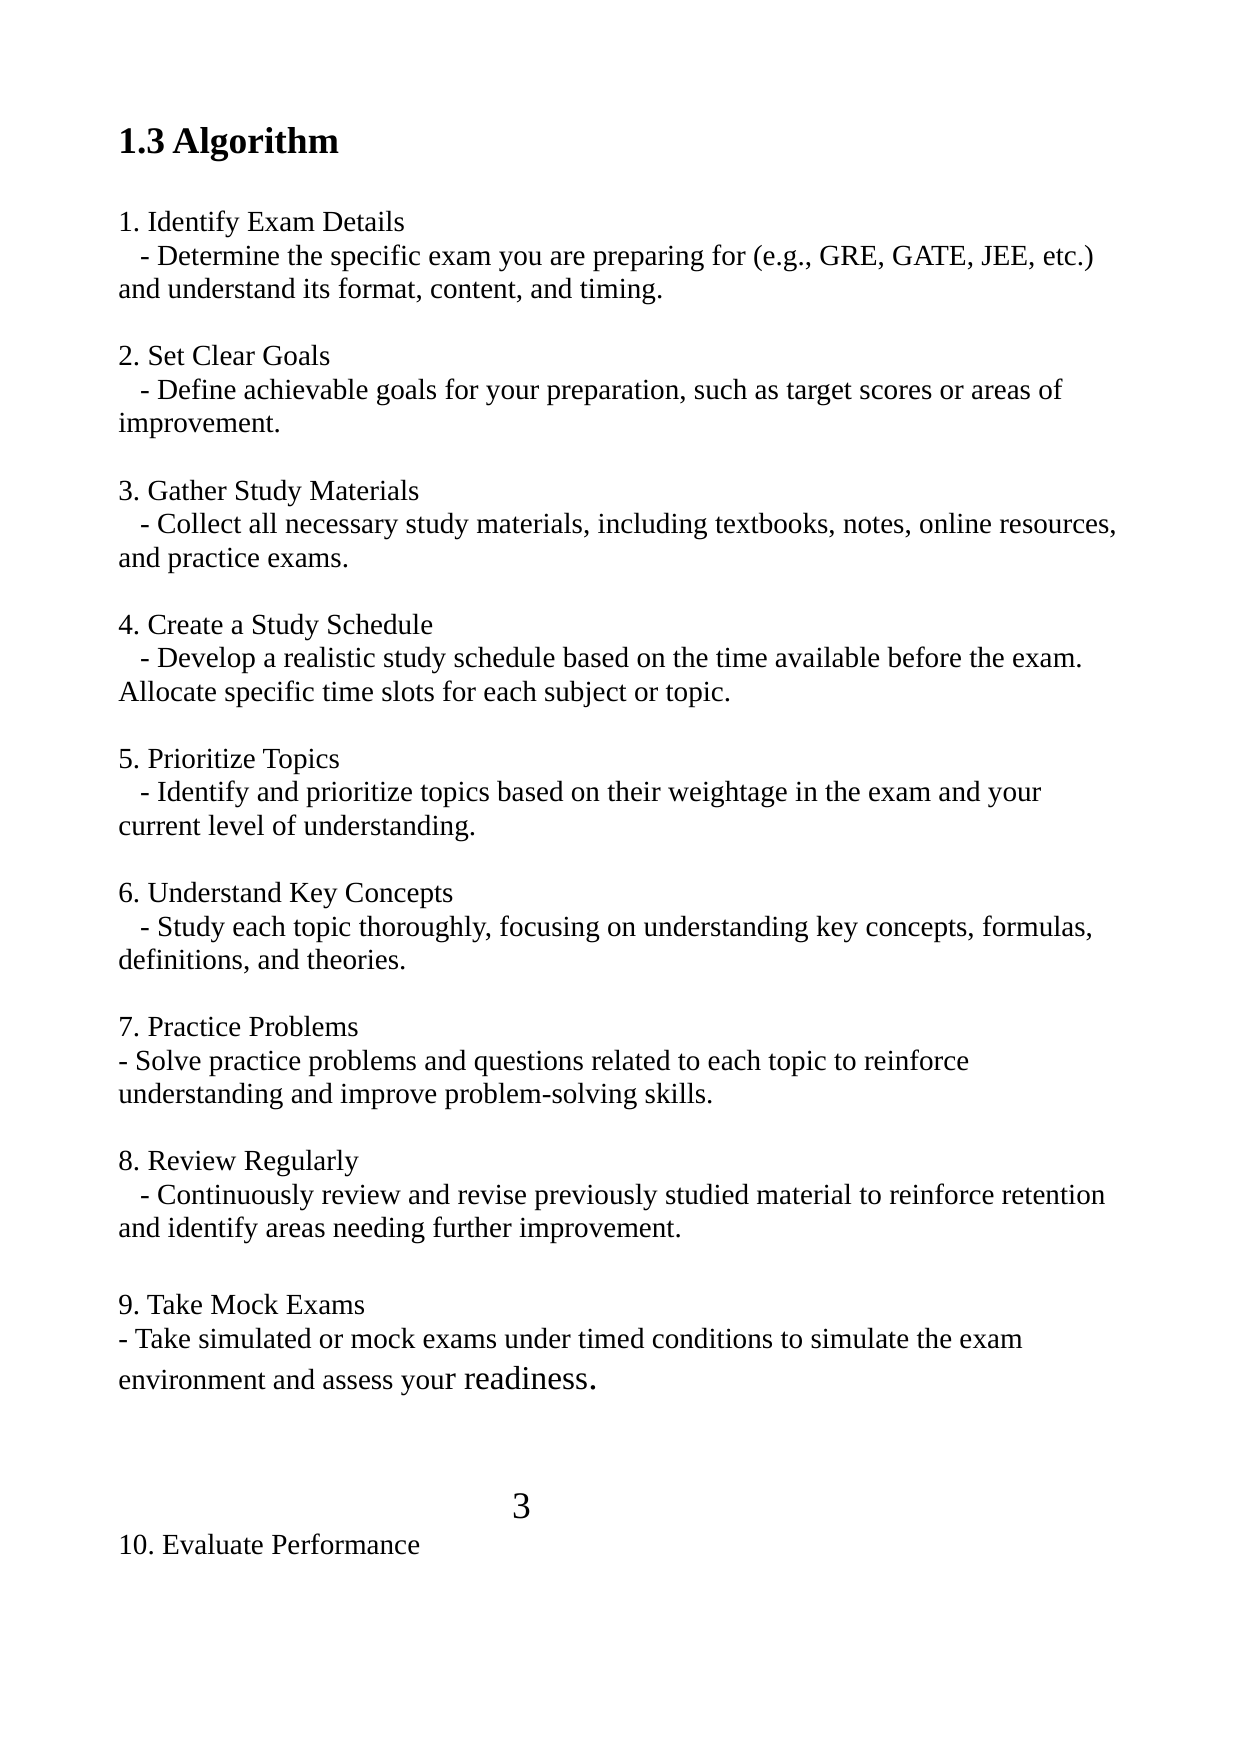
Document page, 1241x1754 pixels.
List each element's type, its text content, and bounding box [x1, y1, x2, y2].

text 3 [118, 1484, 1122, 1527]
text 10. Evaluate Performance [118, 1527, 1122, 1560]
text - Define achievable goals for your preparation, such as target scores or areas of improvement. [118, 372, 1122, 439]
text 6. Understand Key Concepts [118, 875, 1122, 909]
text - Identify and prioritize topics based on their weightage in the exam and your current level of understanding. [118, 774, 1122, 842]
text 3. Gather Study Materials [118, 473, 1122, 506]
text 1. Identify Exam Details [118, 204, 1122, 238]
text - Solve practice problems and questions related to each topic to reinforce understanding and improve problem-solving skills. [118, 1043, 1122, 1110]
text 8. Review Regularly [118, 1143, 1122, 1177]
text 9. Take Mock Exams [118, 1287, 1122, 1321]
text - Take simulated or mock exams under timed conditions to simulate the exam environment and assess your readiness. [118, 1321, 1122, 1397]
text - Study each topic thoroughly, focusing on understanding key concepts, formulas, definitions, and theories. [118, 909, 1122, 976]
text 4. Create a Study Schedule [118, 607, 1122, 640]
text - Develop a realistic study schedule based on the time available before the exam. Allocate specific time slots for each subject or topic. [118, 640, 1122, 707]
text - Determine the specific exam you are preparing for (e.g., GRE, GATE, JEE, etc.) and understand its format, content, and timing. [118, 238, 1122, 305]
text 2. Set Clear Goals [118, 338, 1122, 372]
text - Continuously review and revise previously studied material to reinforce retention and identify areas needing further improvement. [118, 1177, 1122, 1244]
text - Collect all necessary study materials, including textbooks, notes, online resources, and practice exams. [118, 506, 1122, 573]
text 5. Prioritize Topics [118, 741, 1122, 774]
text 1.3 Algorithm [118, 118, 1122, 161]
text 7. Practice Problems [118, 1009, 1122, 1043]
